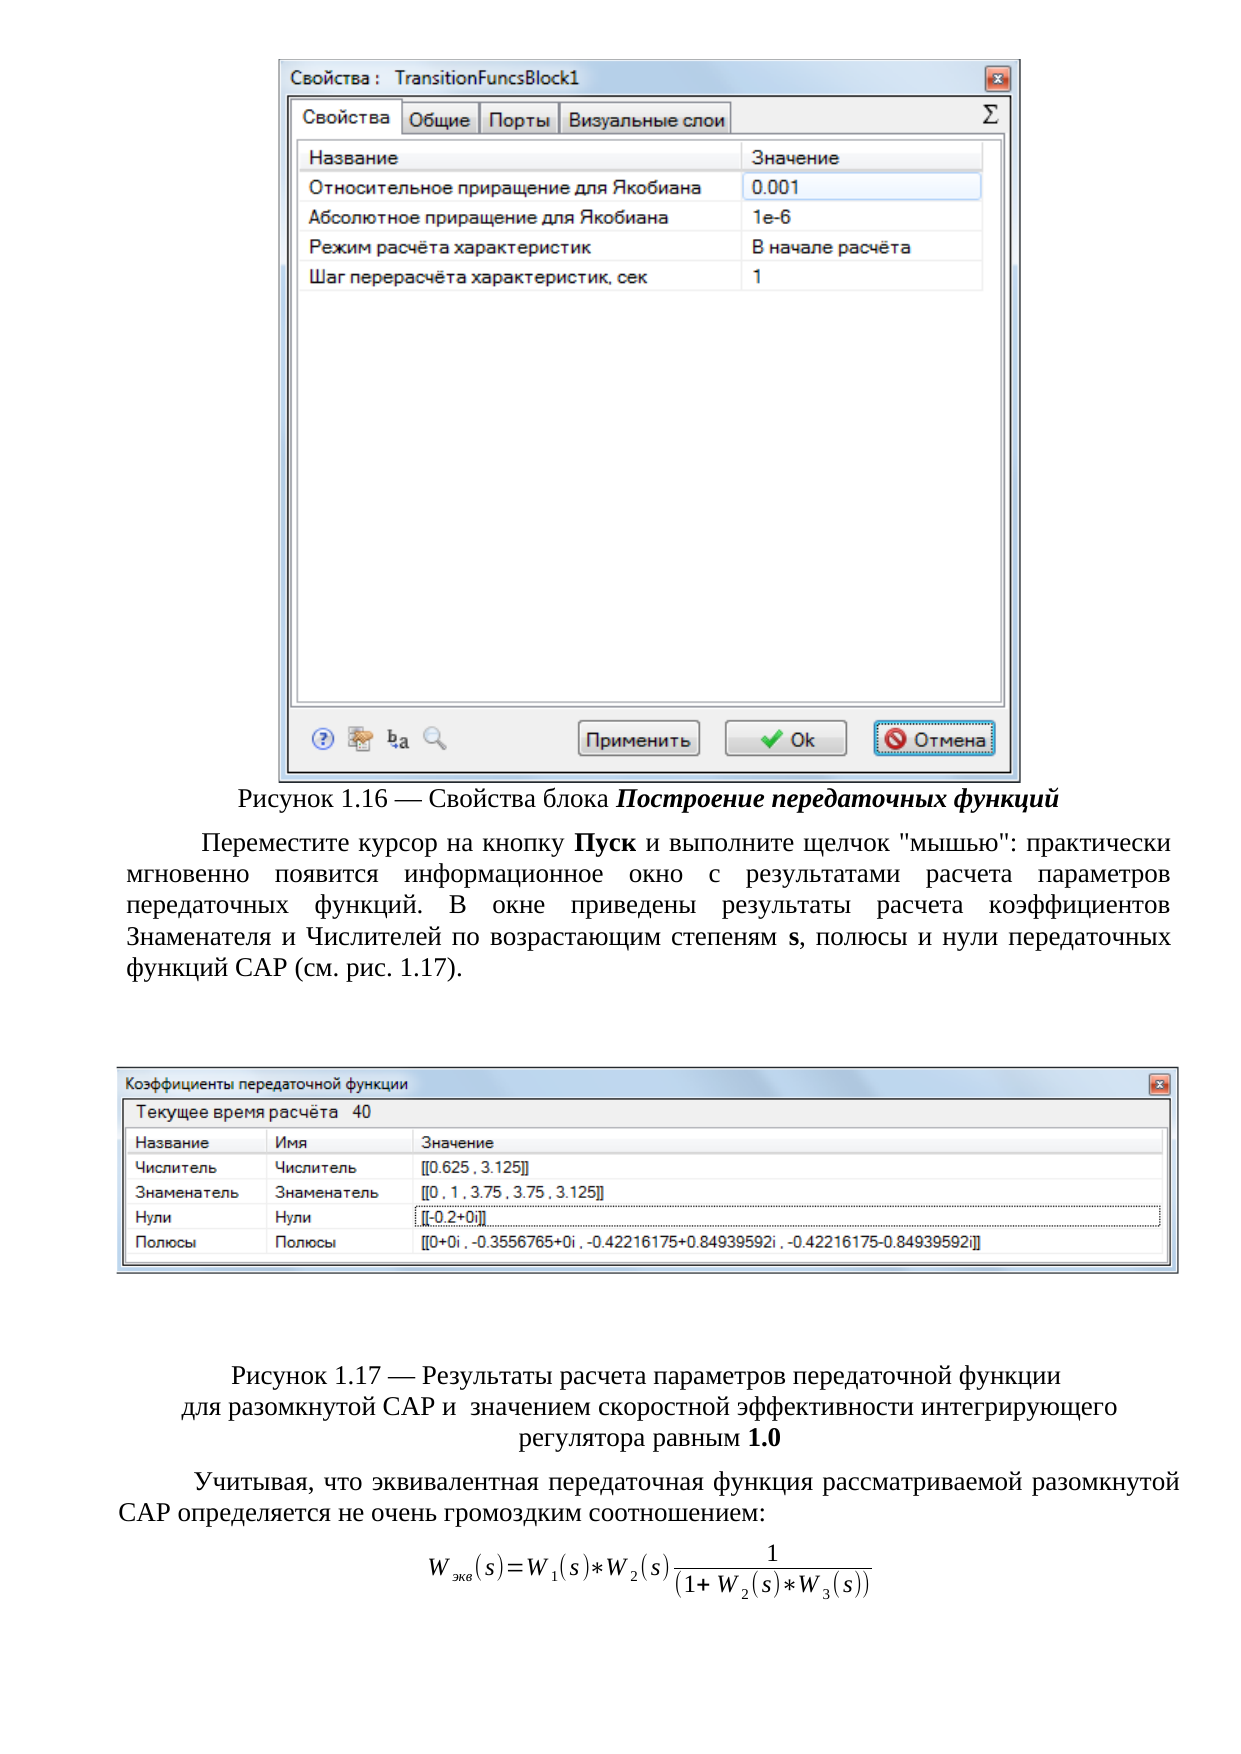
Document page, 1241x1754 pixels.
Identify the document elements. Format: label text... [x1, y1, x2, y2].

text Рисунок 1.17 — Результаты расчета параметров передаточной функции для разомкнутой САР и значением скоростной эффективности интегрирующего регулятора равным 1.0 [118, 994, 1181, 1452]
text Рисунок 1.16 — Свойства блока Построение передаточных функций [118, 59, 1181, 814]
text Переместите курсор на кнопку Пуск и выполните щелчок "мышью": практически мгновенно появится информационное окно с результатами расчета параметров передаточных функций. В окне приведены результаты расчета коэффициентов Знаменателя и Числителей по возрастающим степеням s, полюсы и нули передаточных функций САР (см. рис. 1.17). [126, 826, 1172, 982]
picture [116, 1012, 1180, 1359]
text Учитывая, что эквивалентная передаточная функция рассматриваемой разомкнутой САР определяется не очень громоздким соотношением: [118, 1465, 1181, 1527]
picture [278, 59, 1021, 783]
